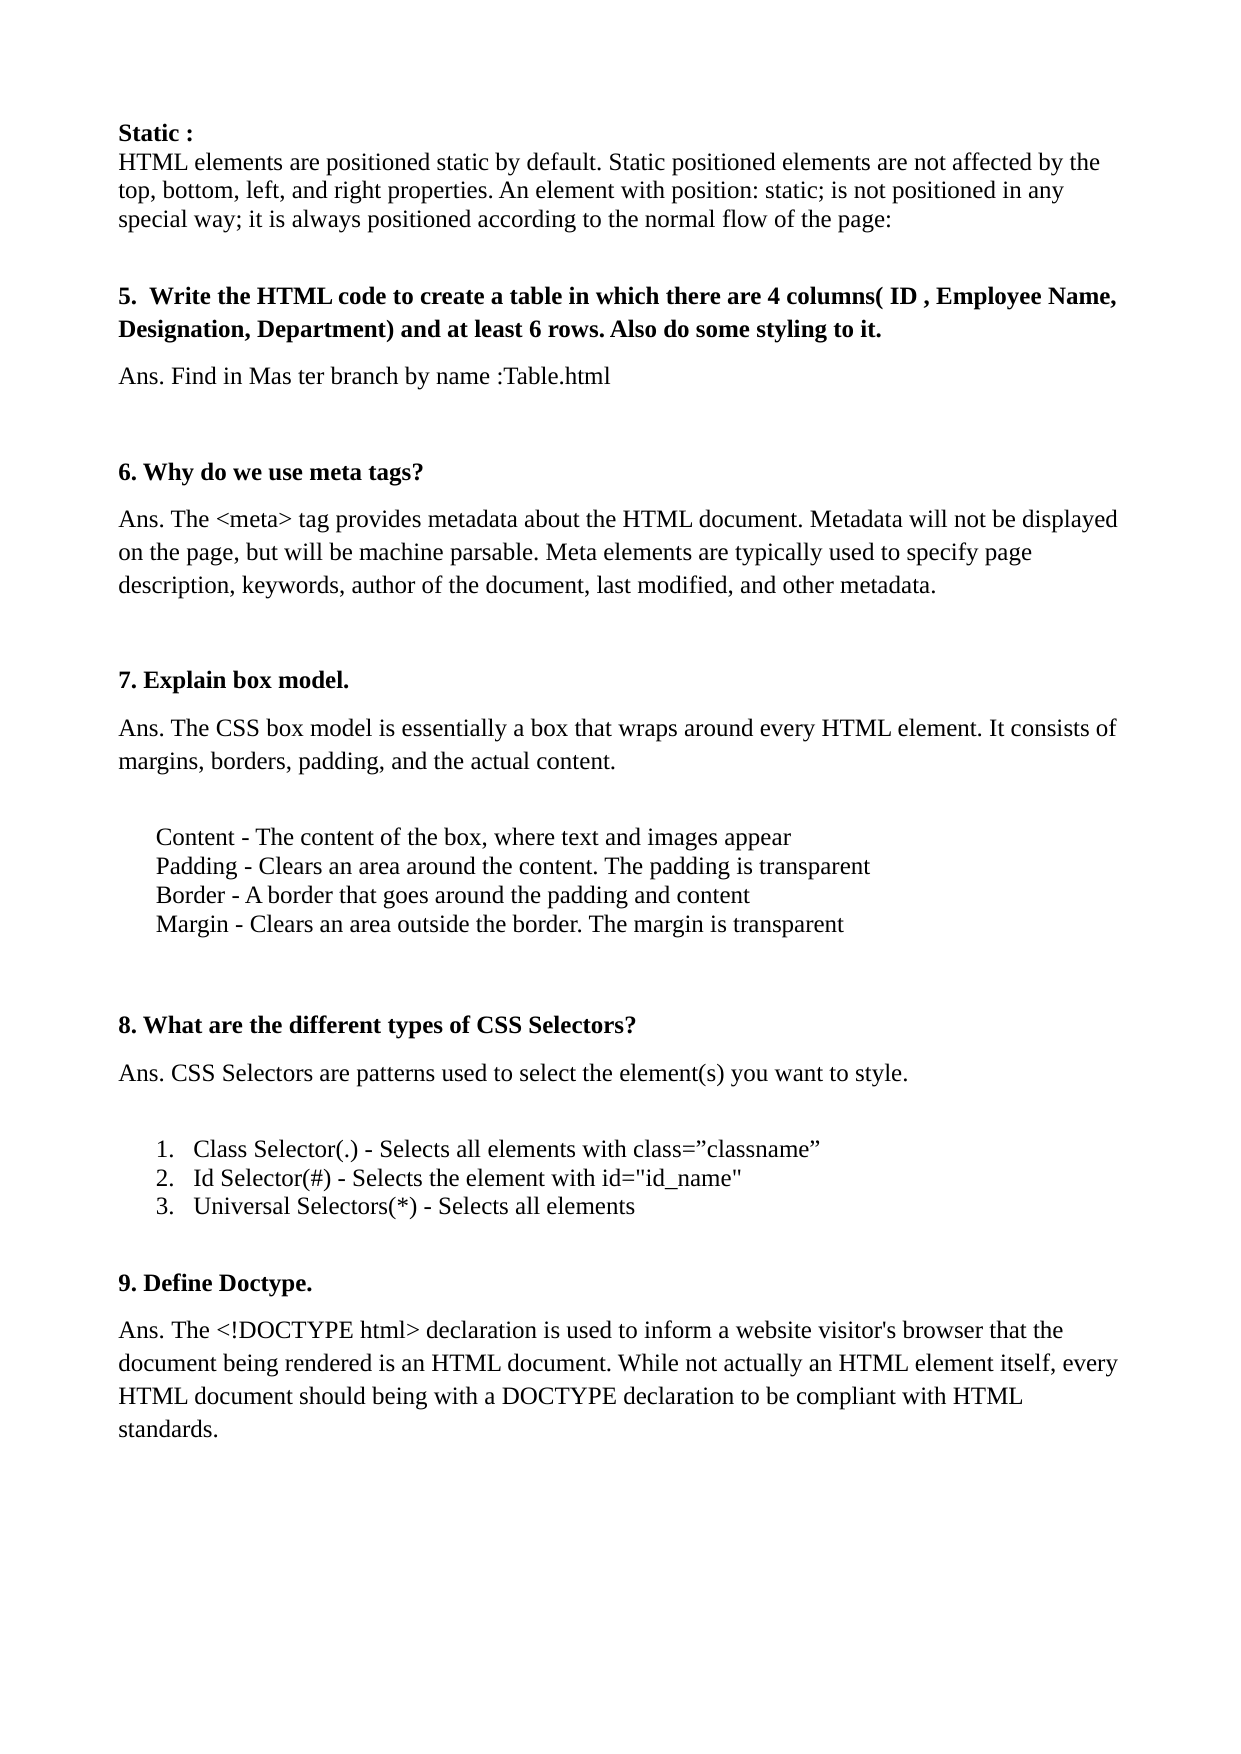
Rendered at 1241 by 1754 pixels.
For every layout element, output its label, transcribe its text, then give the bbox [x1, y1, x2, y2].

text Ans. CSS Selectors are patterns used to select the element(s) you want to style. [118, 1058, 1122, 1086]
text Ans. Find in Mas ter branch by name :Table.html [118, 361, 1122, 390]
text HTML elements are positioned static by default. Static positioned elements are not affected by the top, bottom, left, and right properties. An element with position: static; is not positioned in any special way; it is always positioned according to the normal flow of the page: [118, 147, 1122, 233]
list Content - The content of the box, where text and images appear [156, 822, 1122, 851]
list Padding - Clears an area around the content. The padding is transparent [156, 851, 1122, 880]
text 5. Write the HTML code to create a table in which there are 4 columns( ID , Employee Name, Designation, Department) and at least 6 rows. Also do some styling to it. [118, 281, 1122, 342]
list Universal Selectors(*) - Selects all elements [156, 1191, 1122, 1220]
text 6. Why do we use meta tags? [118, 457, 1122, 485]
text Ans. The CSS box model is essentially a box that wraps around every HTML element. It consists of margins, borders, padding, and the actual content. [118, 713, 1122, 775]
list Id Selector(#) - Selects the element with id="id_name" [156, 1163, 1122, 1191]
text Static : [118, 118, 1122, 147]
text Ans. The <!DOCTYPE html> declaration is used to inform a website visitor's browser that the document being rendered is an HTML document. While not actually an HTML element itself, every HTML document should being with a DOCTYPE declaration to be compliant with HTML standards. [118, 1315, 1122, 1443]
text Ans. The <meta> tag provides metadata about the HTML document. Metadata will not be displayed on the page, but will be machine parsable. Meta elements are typically used to specify page description, keywords, author of the document, last modified, and other metadata. [118, 504, 1122, 599]
text 8. What are the different types of CSS Selectors? [118, 1010, 1122, 1039]
text 9. Define Doctype. [118, 1268, 1122, 1297]
list Border - A border that goes around the padding and content [156, 880, 1122, 909]
list Margin - Clears an area outside the border. The margin is transparent [156, 909, 1122, 937]
text 7. Explain box model. [118, 665, 1122, 694]
list Class Selector(.) - Selects all elements with class=”classname” [156, 1134, 1122, 1163]
